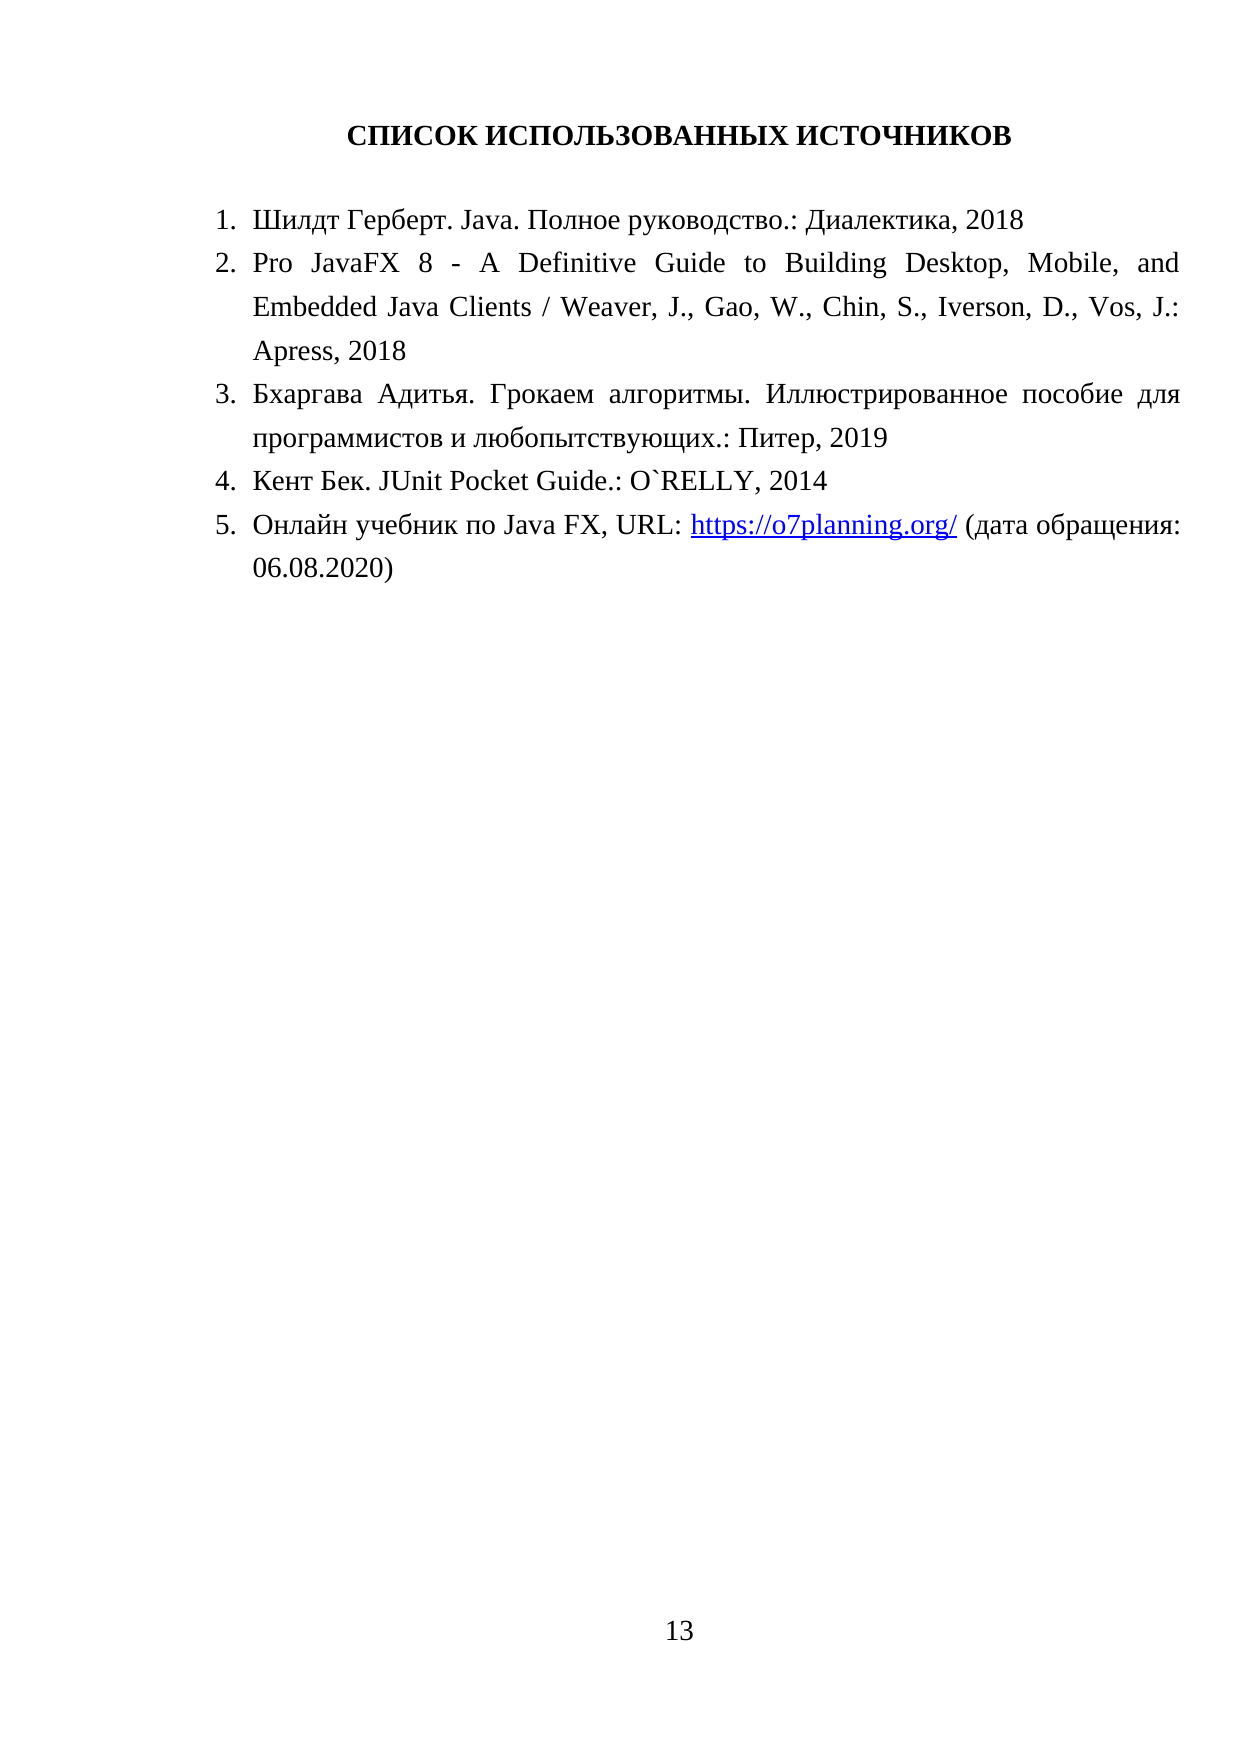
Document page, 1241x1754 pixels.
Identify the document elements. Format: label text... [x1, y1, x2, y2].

subtitle список использованных источников [177, 118, 1181, 152]
list Pro JavaFX 8 - A Definitive Guide to Building Desktop, Mobile, and Embedded Java Clients / Weaver, J., Gao, W., Chin, S., Iverson, D., Vos, J.: Apress, 2018 [215, 246, 1181, 366]
list Шилдт Герберт. Java. Полное руководство.: Диалектика, 2018 [215, 202, 1181, 236]
list Кент Бек. JUnit Pocket Guide.: O`RELLY, 2014 [215, 463, 1181, 497]
list Бхаргава Адитья. Грокаем алгоритмы. Иллюстрированное пособие для программистов и любопытствующих.: Питер, 2019 [215, 376, 1181, 453]
list Онлайн учебник по Java FX, URL: https://o7planning.org/ (дата обращения: 06.08.2020) [215, 507, 1181, 584]
